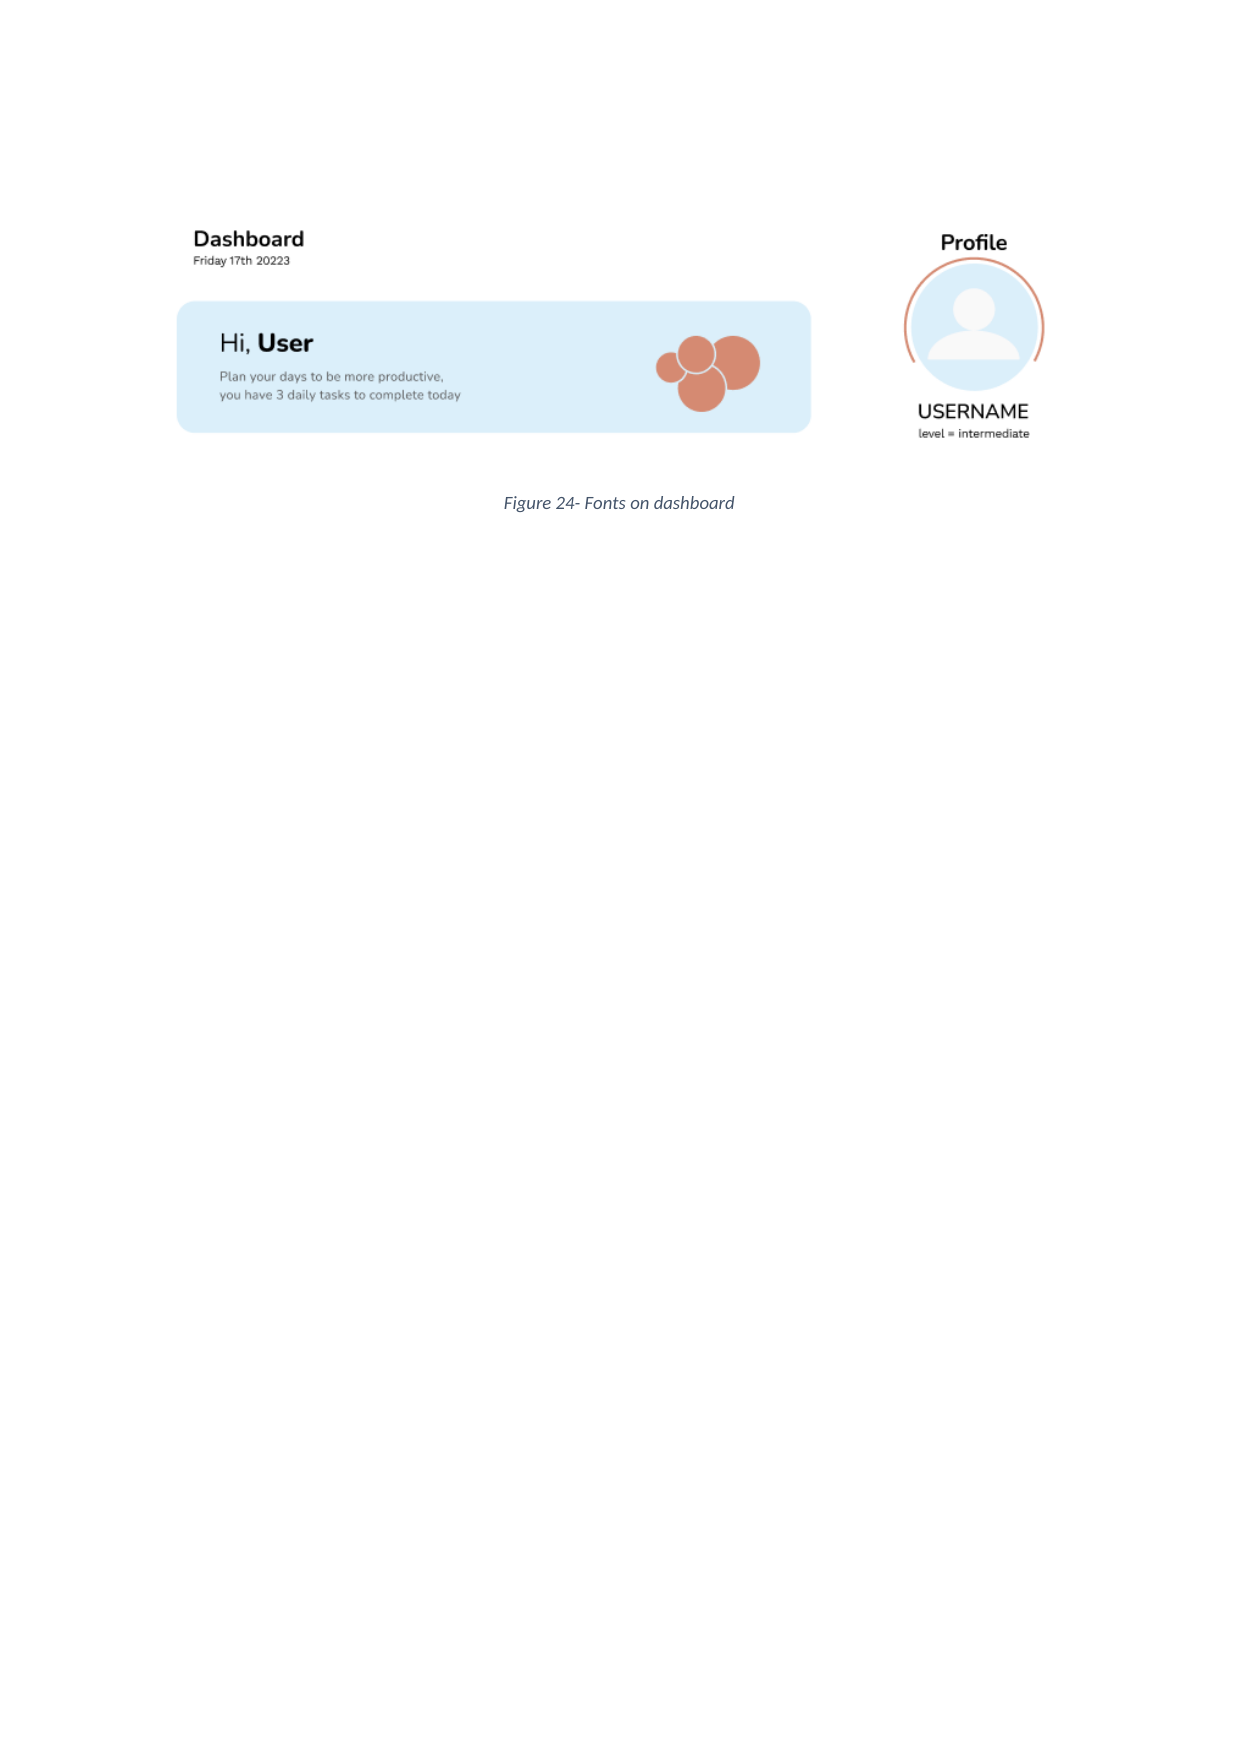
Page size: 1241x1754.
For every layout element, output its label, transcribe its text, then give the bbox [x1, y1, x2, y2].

text Figure 24- Fonts on dashboard [150, 491, 1090, 514]
